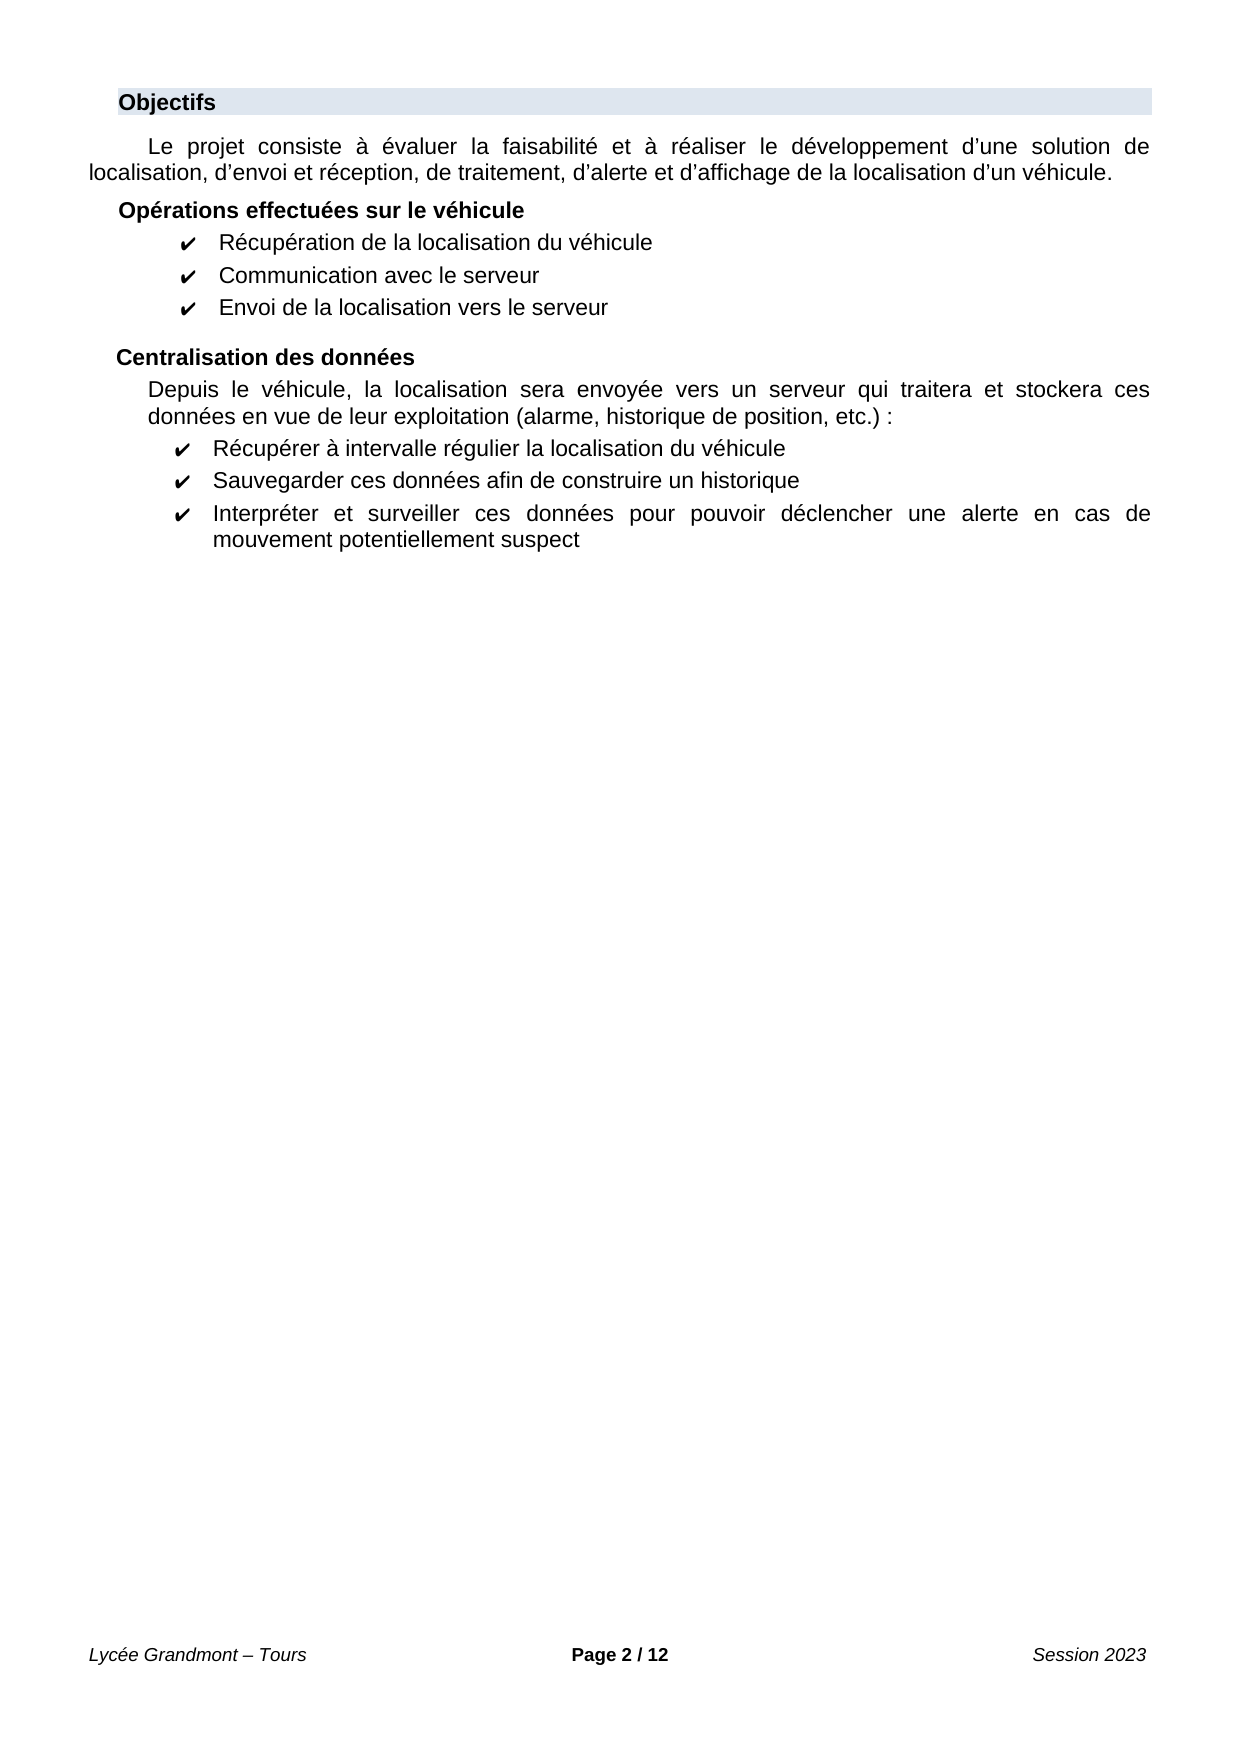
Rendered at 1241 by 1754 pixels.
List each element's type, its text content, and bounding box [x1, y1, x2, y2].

list Envoi de la localisation vers le serveur [181, 294, 1152, 320]
list Communication avec le serveur [181, 262, 1152, 288]
text Centralisation des données [116, 344, 1152, 370]
text Le projet consiste à évaluer la faisabilité et à réaliser le développement d’une solution de localisation, d’envoi et réception, de traitement, d’alerte et d’affichage de la localisation d’un véhicule. [88, 133, 1152, 185]
text Objectifs [118, 88, 1152, 115]
text Opérations effectuées sur le véhicule [59, 197, 1152, 223]
list Récupérer à intervalle régulier la localisation du véhicule [175, 435, 1152, 461]
list Sauvegarder ces données afin de construire un historique [175, 467, 1152, 493]
list Récupération de la localisation du véhicule [181, 229, 1152, 256]
text Depuis le véhicule, la localisation sera envoyée vers un serveur qui traitera et stockera ces données en vue de leur exploitation (alarme, historique de position, etc.) : [148, 376, 1152, 429]
list Interpréter et surveiller ces données pour pouvoir déclencher une alerte en cas de mouvement potentiellement suspect [175, 499, 1152, 552]
